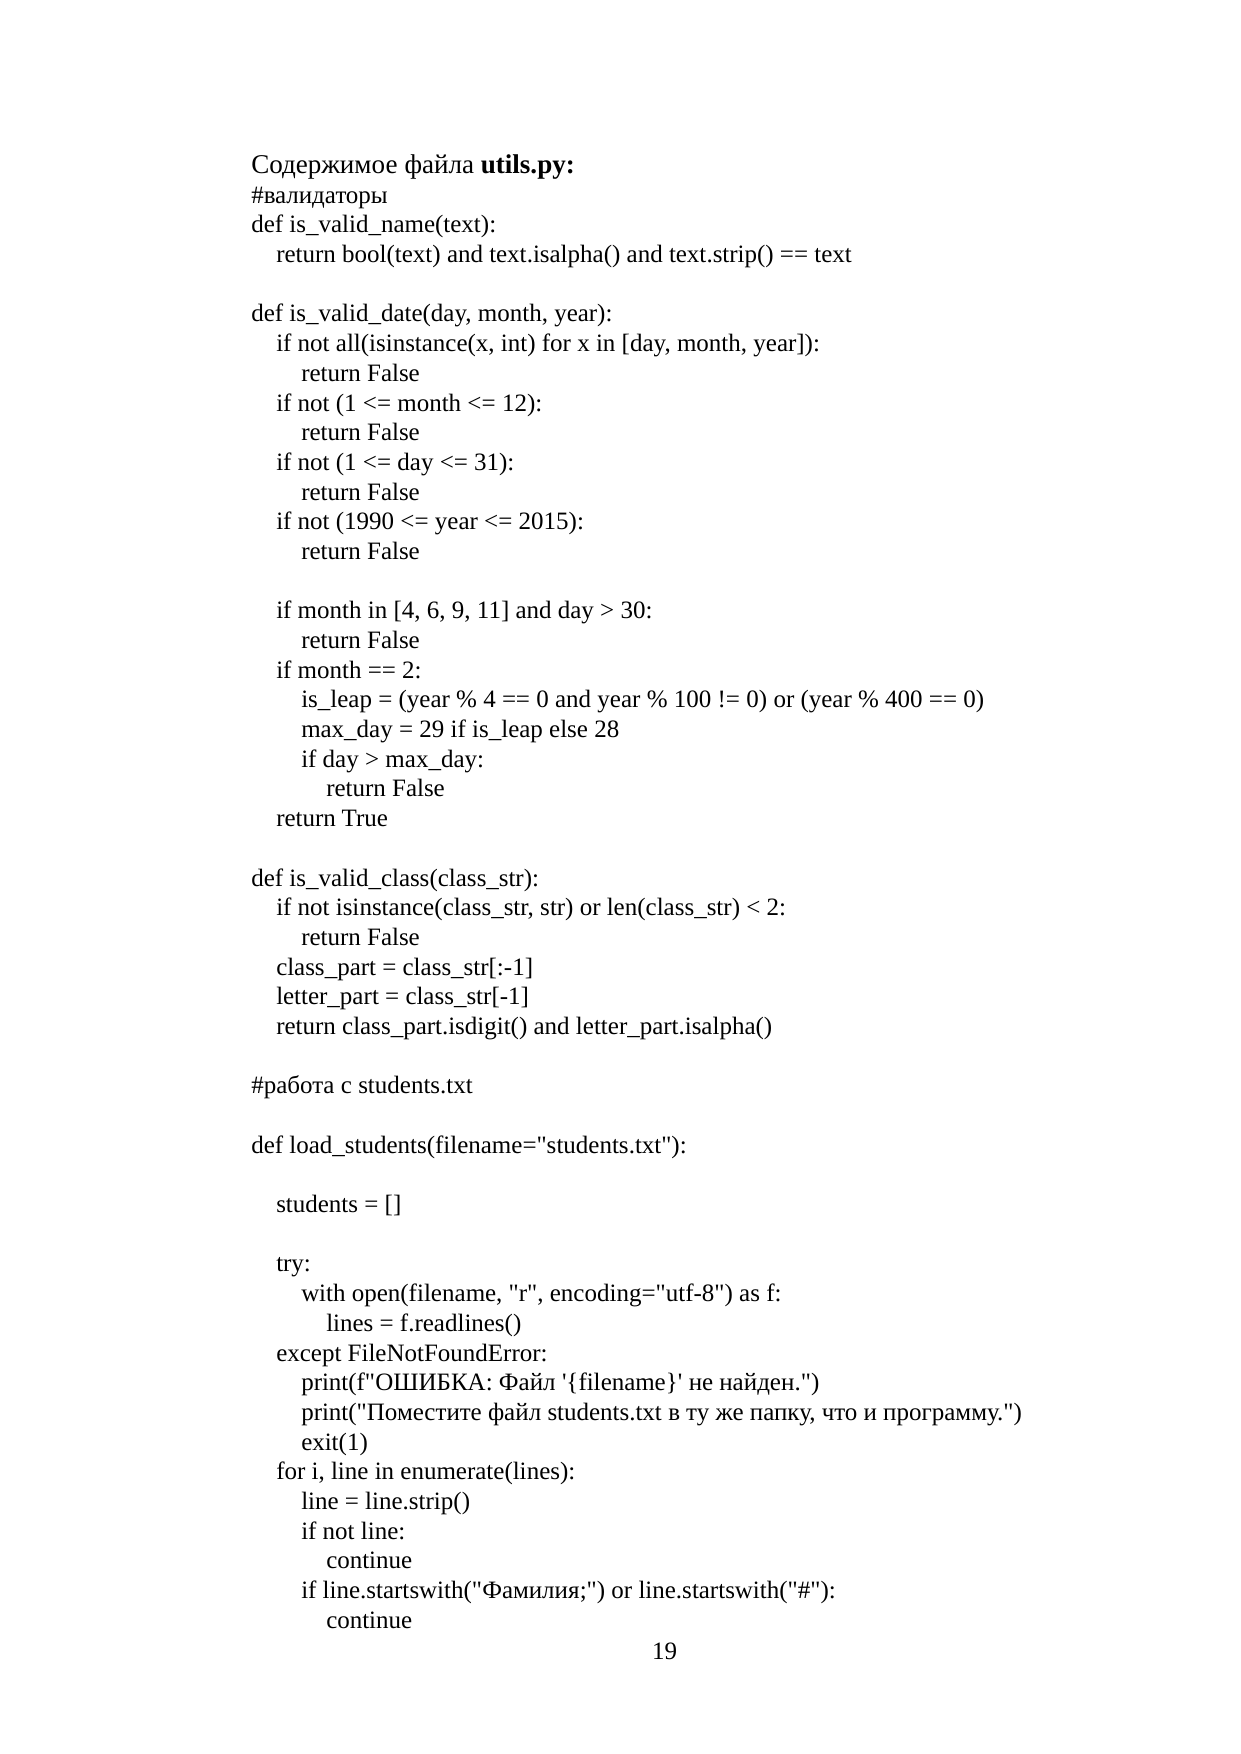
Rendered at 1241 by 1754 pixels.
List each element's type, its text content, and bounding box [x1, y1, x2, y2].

text return False [177, 535, 1152, 565]
text if not (1990 <= year <= 2015): [177, 505, 1152, 535]
text def is_valid_class(class_str): [177, 862, 1152, 891]
text if not isinstance(class_str, str) or len(class_str) < 2: [177, 891, 1152, 921]
text return False [177, 476, 1152, 505]
text continue [177, 1604, 1152, 1633]
text try: [177, 1248, 1152, 1277]
text print("Поместите файл students.txt в ту же папку, что и программу.") [177, 1396, 1152, 1426]
text exit(1) [177, 1426, 1152, 1455]
text if month == 2: [177, 654, 1152, 683]
text if not (1 <= month <= 12): [177, 387, 1152, 416]
text class_part = class_str[:-1] [177, 951, 1152, 980]
text return bool(text) and text.isalpha() and text.strip() == text [177, 238, 1152, 268]
text line = line.strip() [177, 1485, 1152, 1515]
text def is_valid_date(day, month, year): [177, 298, 1152, 327]
text if not (1 <= day <= 31): [177, 446, 1152, 476]
text return False [177, 921, 1152, 951]
text is_leap = (year % 4 == 0 and year % 100 != 0) or (year % 400 == 0) [177, 683, 1152, 713]
text if not all(isinstance(x, int) for x in [day, month, year]): [177, 327, 1152, 357]
text lines = f.readlines() [177, 1307, 1152, 1337]
text for i, line in enumerate(lines): [177, 1455, 1152, 1485]
text continue [177, 1544, 1152, 1574]
text except FileNotFoundError: [177, 1337, 1152, 1366]
text return class_part.isdigit() and letter_part.isalpha() [177, 1010, 1152, 1040]
text if month in [4, 6, 9, 11] and day > 30: [177, 594, 1152, 624]
text #работа с students.txt [177, 1069, 1152, 1099]
text if line.startswith("Фамилия;") or line.startswith("#"): [177, 1574, 1152, 1604]
text return False [177, 416, 1152, 446]
text #валидаторы [177, 179, 1152, 208]
text def load_students(filename="students.txt"): [177, 1129, 1152, 1158]
text return False [177, 624, 1152, 654]
text max_day = 29 if is_leap else 28 [177, 713, 1152, 743]
text if not line: [177, 1515, 1152, 1544]
text return False [177, 773, 1152, 802]
text if day > max_day: [177, 743, 1152, 773]
text return False [177, 357, 1152, 387]
text print(f"ОШИБКА: Файл '{filename}' не найден.") [177, 1366, 1152, 1396]
text return True [177, 802, 1152, 832]
text students = [] [177, 1188, 1152, 1218]
text def is_valid_name(text): [177, 208, 1152, 238]
text letter_part = class_str[-1] [177, 980, 1152, 1010]
text with open(filename, "r", encoding="utf-8") as f: [177, 1277, 1152, 1307]
text Содержимое файла utils.py: [177, 148, 1152, 179]
